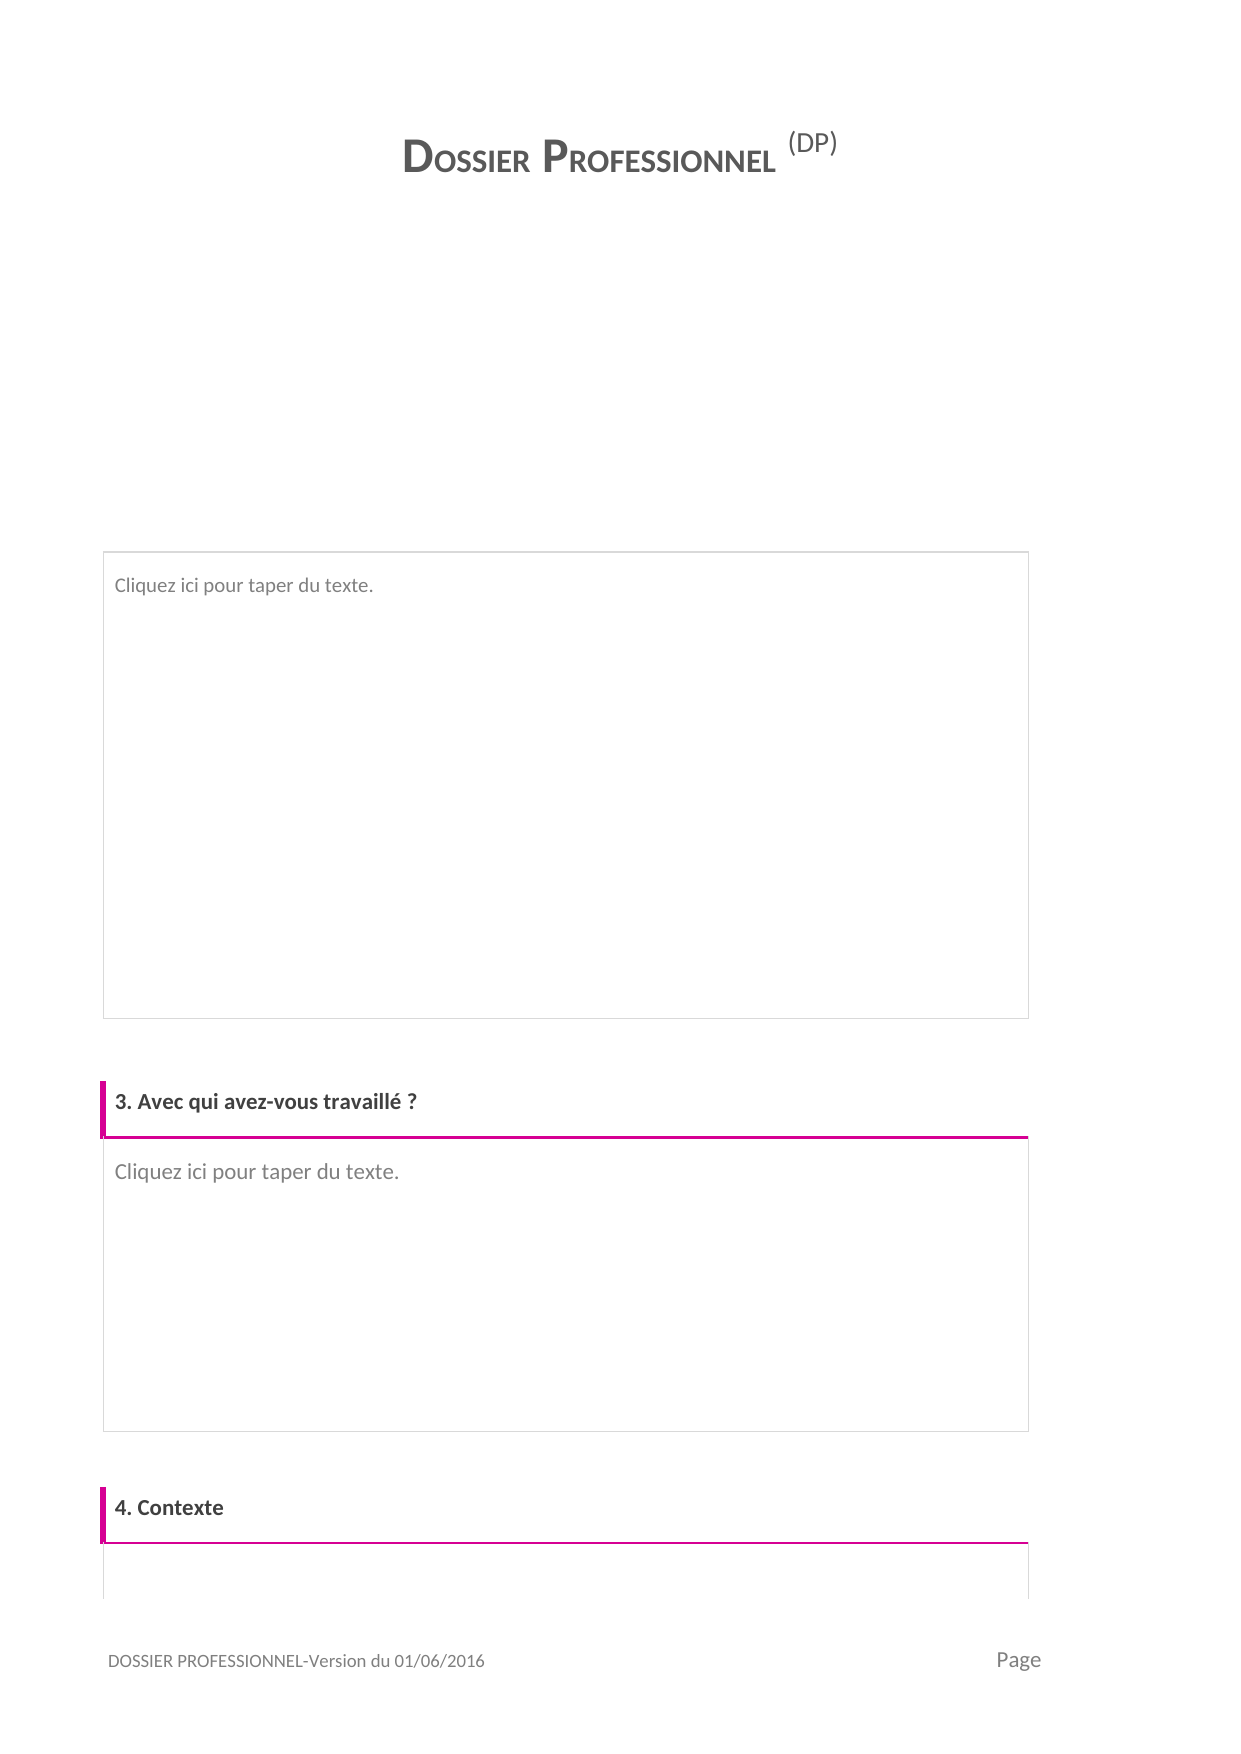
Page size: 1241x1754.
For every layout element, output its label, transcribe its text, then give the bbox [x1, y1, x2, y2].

table_cell Cliquez ici pour taper du texte. [104, 1139, 1028, 1431]
table_cell 4. Contexte [106, 1487, 1028, 1542]
table_cell 3. Avec qui avez-vous travaillé ? [106, 1081, 1028, 1136]
table_cell Cliquez ici pour taper du texte. [104, 553, 1028, 1018]
table_cell [104, 1544, 988, 1598]
table_cell [988, 1544, 1028, 1598]
table_cell [103, 1432, 1028, 1487]
table_cell [103, 1019, 1028, 1081]
